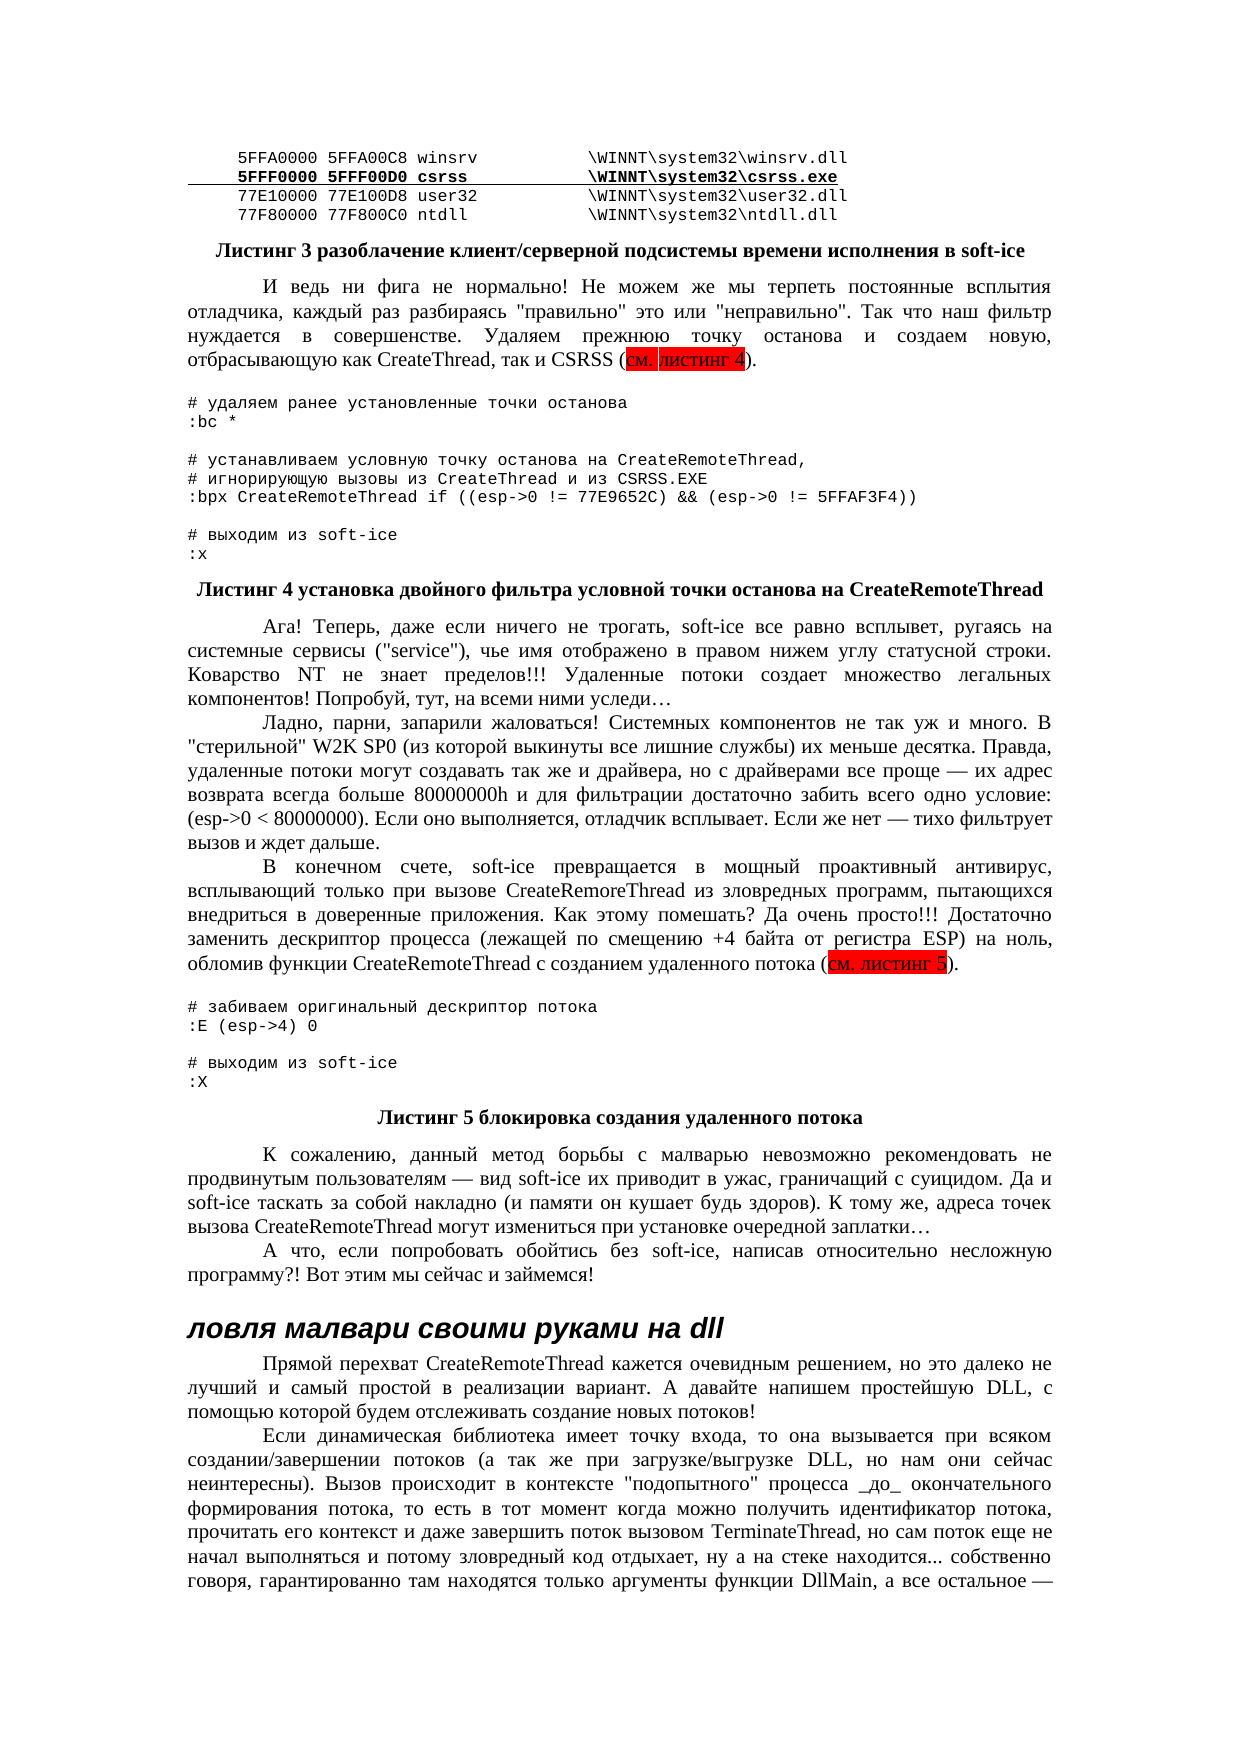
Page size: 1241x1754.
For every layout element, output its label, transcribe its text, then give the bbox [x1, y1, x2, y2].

text # игнорирующую вызовы из CreateThread и из CSRSS.EXE [187, 470, 1053, 489]
text 77F80000 77F800C0 ntdll \WINNT\system32\ntdll.dll [187, 207, 1053, 225]
text Листинг 4 установка двойного фильтра условной точки останова на CreateRemoteThread [187, 577, 1053, 601]
text :x [187, 546, 1053, 564]
text Листинг 5 блокировка создания удаленного потока [187, 1105, 1053, 1129]
text :bc * [187, 414, 1053, 432]
subtitle ловля малвари своими руками на dll [187, 1311, 1053, 1345]
text И ведь ни фига не нормально! Не можем же мы терпеть постоянные всплытия отладчика, каждый раз разбираясь "правильно" это или "неправильно". Так что наш фильтр нуждается в совершенстве. Удаляем прежнюю точку останова и создаем новую, отбрасывающую как CreateThread, так и CSRSS (см. листинг 4). [187, 274, 1053, 371]
text Если динамическая библиотека имеет точку входа, то она вызывается при всяком создании/завершении потоков (а так же при загрузке/выгрузке DLL, но нам они сейчас неинтересны). Вызов происходит в контексте "подопытного" процесса _до_ окончательного формирования потока, то есть в тот момент когда можно получить идентификатор потока, прочитать его контекст и даже завершить поток вызовом TerminateThread, но сам поток еще не начал выполняться и потому зловредный код отдыхает, ну а на стеке находится... собственно говоря, гарантированно там находятся только аргументы функции DllMain, а все остальное — [187, 1423, 1053, 1592]
text А что, если попробовать обойтись без soft-ice, написав относительно несложную программу?! Вот этим мы сейчас и займемся! [187, 1238, 1053, 1286]
text Ладно, парни, запарили жаловаться! Системных компонентов не так уж и много. В "стерильной" W2K SP0 (из которой выкинуты все лишние службы) их меньше десятка. Правда, удаленные потоки могут создавать так же и драйвера, но с драйверами все проще — их адрес возврата всегда больше 80000000h и для фильтрации достаточно забить всего одно условие: (esp->0 < 80000000). Если оно выполняется, отладчик всплывает. Если же нет — тихо фильтрует вызов и ждет дальше. [187, 710, 1053, 854]
text 5FFF0000 5FFF00D0 csrss \WINNT\system32\csrss.exe [187, 169, 1053, 188]
text :X [187, 1074, 1053, 1093]
text # забиваем оригинальный дескриптор потока [187, 998, 1053, 1017]
text # выходим из soft-ice [187, 1055, 1053, 1074]
text 5FFA0000 5FFA00C8 winsrv \WINNT\system32\winsrv.dll [187, 150, 1053, 169]
text # устанавливаем условную точку останова на CreateRemoteThread, [187, 451, 1053, 470]
text Листинг 3 разоблачение клиент/серверной подсистемы времени исполнения в soft-ice [187, 238, 1053, 262]
text Прямой перехват CreateRemoteThread кажется очевидным решением, но это далеко не лучший и самый простой в реализации вариант. А давайте напишем простейшую DLL, с помощью которой будем отслеживать создание новых потоков! [187, 1351, 1053, 1423]
text 77E10000 77E100D8 user32 \WINNT\system32\user32.dll [187, 188, 1053, 207]
text :E (esp->4) 0 [187, 1017, 1053, 1036]
text Ага! Теперь, даже если ничего не трогать, soft-ice все равно всплывет, ругаясь на системные сервисы ("service"), чье имя отображено в правом нижем углу статусной строки. Коварство NT не знает пределов!!! Удаленные потоки создает множество легальных компонентов! Попробуй, тут, на всеми ними уследи… [187, 613, 1053, 710]
text К сожалению, данный метод борьбы с малварью невозможно рекомендовать не продвинутым пользователям — вид soft-ice их приводит в ужас, граничащий с суицидом. Да и soft-ice таскать за собой накладно (и памяти он кушает будь здоров). К тому же, адреса точек вызова CreateRemoteThread могут измениться при установке очередной заплатки… [187, 1142, 1053, 1238]
text :bpx CreateRemoteThread if ((esp->0 != 77E9652C) && (esp->0 != 5FFAF3F4)) [187, 489, 1053, 508]
text # выходим из soft-ice [187, 527, 1053, 546]
text # удаляем ранее установленные точки останова [187, 395, 1053, 414]
text В конечном счете, soft-ice превращается в мощный проактивный антивирус, всплывающий только при вызове CreateRemoreThread из зловредных программ, пытающихся внедриться в доверенные приложения. Как этому помешать? Да очень просто!!! Достаточно заменить дескриптор процесса (лежащей по смещению +4 байта от регистра ESP) на ноль, обломив функции CreateRemoteThread с созданием удаленного потока (см. листинг 5). [187, 854, 1053, 974]
